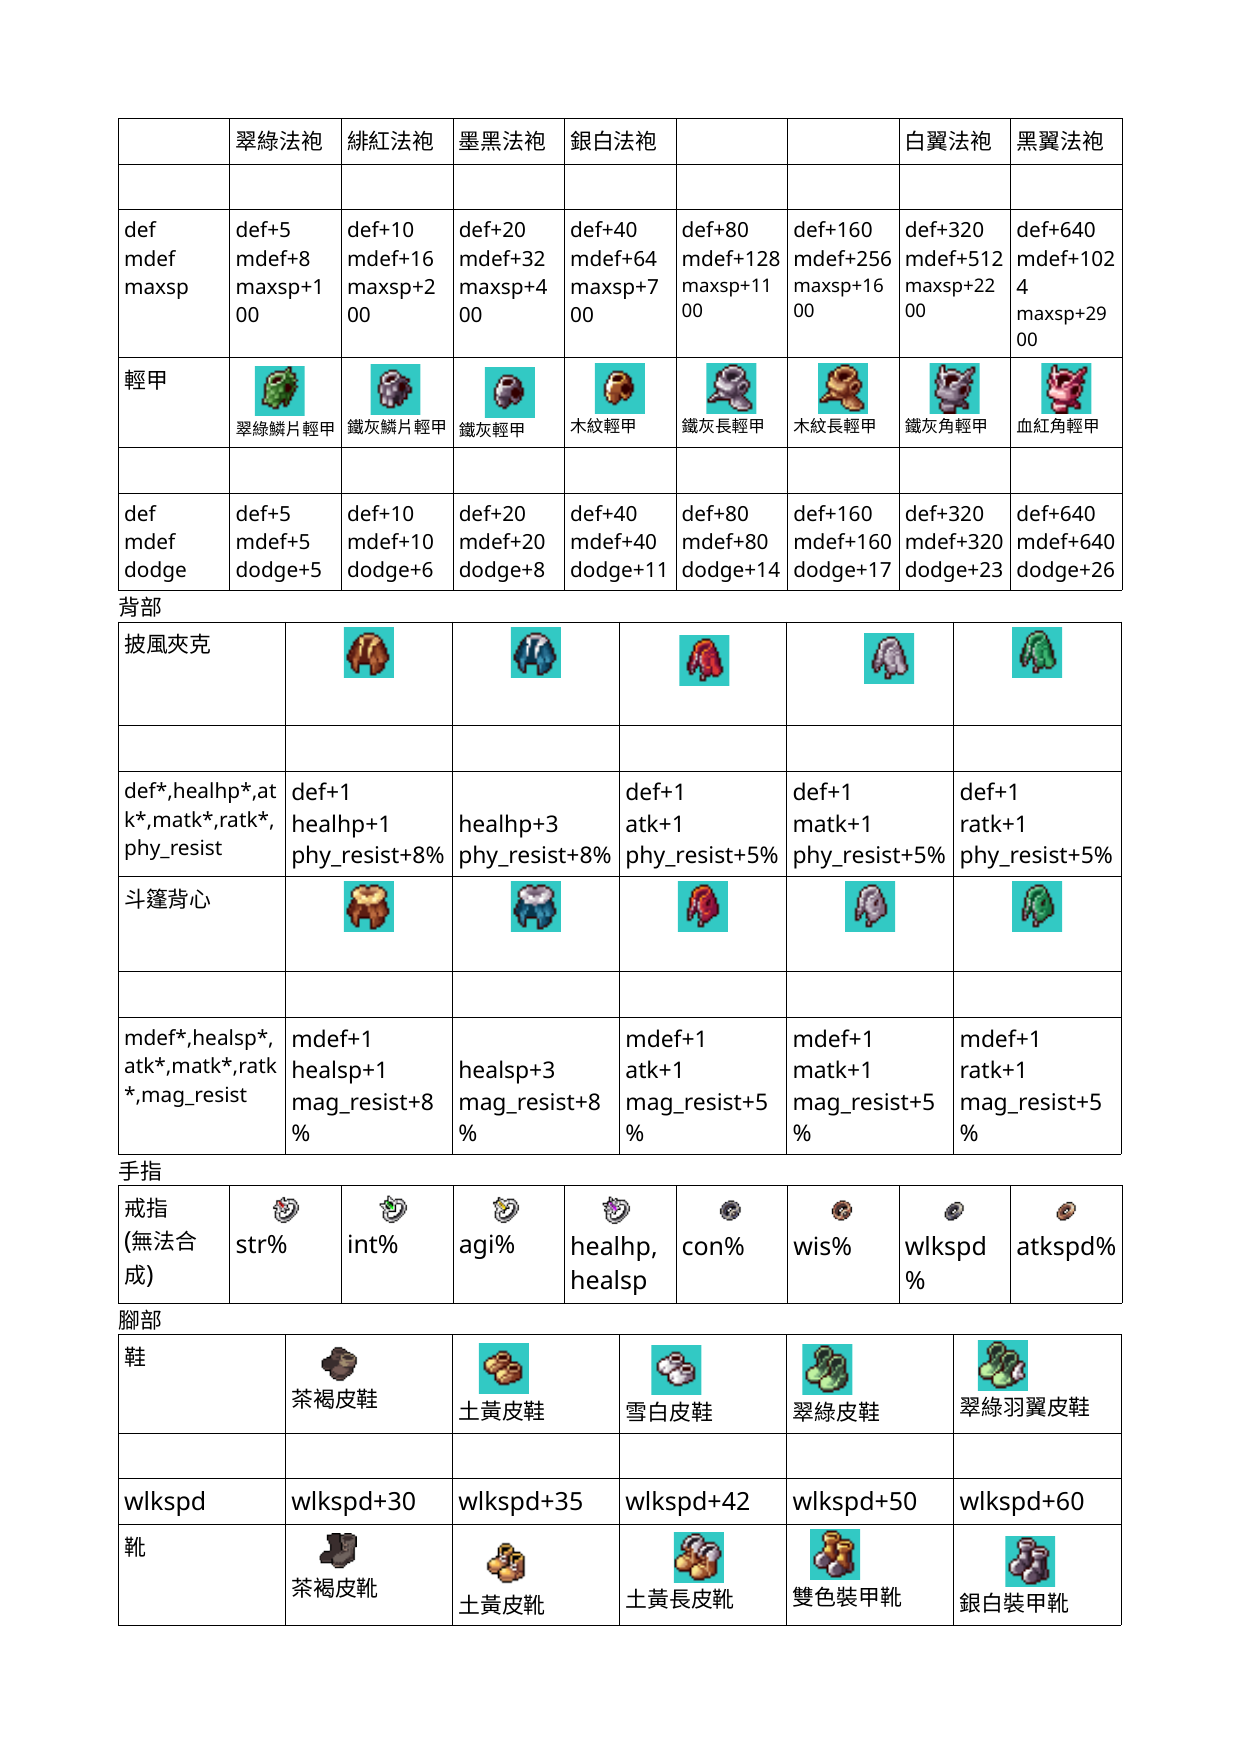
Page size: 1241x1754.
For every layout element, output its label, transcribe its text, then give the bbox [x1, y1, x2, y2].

table_cell def+640 mdef+640 dodge+26 [1011, 494, 1122, 590]
table_cell 白翼法袍 [900, 119, 1010, 164]
picture [484, 367, 535, 418]
table_cell def*,healhp*,atk*,matk*,ratk*,phy_resist [119, 772, 285, 876]
picture [864, 633, 915, 684]
picture [1005, 1536, 1056, 1587]
table_cell [286, 877, 452, 971]
table_header [394, 628, 452, 677]
picture [929, 363, 980, 414]
table_cell [788, 165, 899, 209]
table_cell [453, 877, 619, 971]
table_cell [119, 726, 285, 771]
table_cell [620, 877, 786, 971]
table_cell def+20 mdef+20 dodge+8 [454, 494, 564, 590]
table_cell [620, 1525, 786, 1532]
table_cell [620, 1533, 673, 1582]
table_cell [954, 877, 1121, 971]
table_cell 斗篷背心 [119, 877, 285, 971]
table_cell [954, 972, 1121, 1017]
text 腳部 [118, 1304, 1122, 1334]
picture [254, 366, 305, 416]
picture [810, 1529, 861, 1580]
table_cell [677, 448, 787, 493]
table_cell def+1 ratk+1 phy_resist+5% [954, 772, 1121, 876]
table_cell [677, 165, 787, 209]
table_header [286, 623, 452, 627]
picture [802, 1344, 853, 1395]
table_header [453, 623, 619, 627]
table_cell [453, 726, 619, 771]
table_cell 輕甲 [119, 358, 229, 447]
table_cell def+160 mdef+160 dodge+17 [788, 494, 899, 590]
table_cell [954, 1434, 1121, 1478]
picture [320, 1345, 359, 1383]
picture [343, 881, 394, 932]
table_cell [286, 1434, 452, 1478]
picture [845, 881, 896, 932]
table_header wlkspd% [900, 1186, 1010, 1303]
picture [370, 364, 421, 415]
picture [375, 1191, 412, 1228]
table_cell 靴 [119, 1525, 285, 1625]
picture [706, 363, 757, 414]
table_cell [677, 119, 787, 164]
picture [1047, 1191, 1085, 1229]
table_cell [900, 448, 1010, 493]
table_cell wlkspd+35 [453, 1479, 619, 1524]
table_cell [342, 165, 453, 209]
table_cell [286, 726, 452, 771]
picture [598, 1192, 635, 1229]
table_cell def mdef dodge [119, 494, 229, 590]
table_header [954, 623, 1121, 627]
table_cell [342, 365, 370, 414]
table_cell def+5 mdef+8 maxsp+100 [230, 210, 341, 357]
table_cell 銀白裝甲靴 [954, 1525, 1121, 1625]
table_cell [788, 448, 899, 493]
table_cell [620, 1434, 786, 1478]
table_cell def+1 healhp+1 phy_resist+8% [286, 772, 452, 876]
table_header 雪白皮鞋 [620, 1335, 786, 1432]
table_cell 鐵灰鱗片輕甲 [342, 415, 453, 447]
table_cell [787, 726, 953, 771]
table_cell [565, 165, 676, 209]
table_cell [787, 1530, 810, 1579]
table_header 茶褐皮鞋 [286, 1383, 452, 1432]
text 背部 [118, 591, 1122, 622]
table_cell healhp+3 phy_resist+8% [453, 772, 619, 876]
table_cell [342, 358, 453, 364]
picture [510, 627, 561, 678]
table_header [954, 628, 1012, 677]
table_header [561, 628, 619, 677]
table_cell def+10 mdef+10 dodge+6 [342, 494, 453, 590]
table_cell healsp+3 mag_resist+8% [453, 1018, 619, 1154]
table_cell [620, 726, 786, 771]
table_cell [1011, 448, 1122, 493]
table_cell 黑翼法袍 [1011, 119, 1122, 164]
table_cell wlkspd+60 [954, 1479, 1121, 1524]
table_cell def+1 atk+1 phy_resist+5% [620, 772, 786, 876]
table_header atkspd% [1011, 1186, 1122, 1303]
table_cell [454, 368, 484, 417]
table_cell mdef+1 matk+1 mag_resist+5% [787, 1018, 953, 1154]
picture [478, 1343, 529, 1394]
table_cell [286, 972, 452, 1017]
table_cell [787, 877, 953, 971]
table_cell def+10 mdef+16 maxsp+200 [342, 210, 453, 357]
table_cell [119, 448, 229, 493]
table_cell [900, 165, 1010, 209]
table_cell def+20 mdef+32 maxsp+400 [454, 210, 564, 357]
table_header [1063, 628, 1121, 677]
table_cell [119, 972, 285, 1017]
table_header 戒指 (無法合成) [119, 1186, 229, 1303]
picture [977, 1340, 1028, 1391]
table_cell [788, 119, 899, 164]
table_cell def mdef maxsp [119, 210, 229, 357]
table_cell [119, 165, 229, 209]
table_cell [342, 448, 453, 493]
table_header [787, 623, 953, 725]
table_header [286, 678, 452, 725]
table_cell 鐵灰輕甲 [454, 418, 564, 447]
table_cell 木紋輕甲 [565, 358, 676, 447]
table_cell [119, 1434, 285, 1478]
table_cell [421, 365, 453, 414]
picture [319, 1533, 357, 1572]
table_cell mdef+1 healsp+1 mag_resist+8% [286, 1018, 452, 1154]
picture [824, 1191, 862, 1229]
table_header healhp,healsp [565, 1186, 676, 1303]
table_cell 鐵灰長輕甲 [677, 358, 787, 447]
table_header 翠綠皮鞋 [787, 1395, 953, 1432]
table_header 土黃皮鞋 [453, 1335, 619, 1432]
table_cell 鐵灰角輕甲 [900, 358, 1010, 447]
table_cell mdef*,healsp*,atk*,matk*,ratk*,mag_resist [119, 1018, 285, 1154]
picture [818, 363, 868, 414]
picture [510, 881, 561, 932]
table_cell [230, 448, 341, 493]
picture [481, 1537, 532, 1588]
table_cell [620, 972, 786, 1017]
table_header [453, 628, 510, 677]
table_cell 雙色裝甲靴 [787, 1580, 953, 1625]
table_header [853, 1345, 953, 1394]
table_header [453, 678, 619, 725]
table_cell [724, 1533, 786, 1582]
table_cell def+1 matk+1 phy_resist+5% [787, 772, 953, 876]
table_header 鞋 [119, 1335, 285, 1432]
table_cell 土黃皮靴 [453, 1525, 619, 1625]
picture [594, 363, 645, 414]
text 手指 [118, 1154, 1122, 1185]
table_cell 血紅角輕甲 [1011, 358, 1122, 447]
table_cell [454, 165, 564, 209]
table_cell 茶褐皮靴 [286, 1525, 452, 1625]
table_cell def+80 mdef+128 maxsp+1100 [677, 210, 787, 357]
table_cell def+40 mdef+40 dodge+11 [565, 494, 676, 590]
table_cell [861, 1530, 953, 1579]
table_header con% [677, 1186, 787, 1303]
table_cell [787, 1525, 953, 1529]
table_cell [230, 165, 341, 209]
picture [1041, 363, 1092, 414]
table_cell 墨黑法袍 [454, 119, 564, 164]
picture [487, 1191, 523, 1228]
table_header [286, 628, 343, 677]
table_header str% [230, 1186, 341, 1303]
table_cell wlkspd+30 [286, 1479, 452, 1524]
table_cell [454, 358, 564, 367]
table_header agi% [454, 1186, 564, 1303]
table_cell [119, 119, 229, 164]
table_cell def+40 mdef+64 maxsp+700 [565, 210, 676, 357]
picture [651, 1345, 702, 1395]
table_cell 翠綠鱗片輕甲 [230, 358, 341, 447]
table_cell def+320 mdef+512 maxsp+2200 [900, 210, 1010, 357]
table_cell 木紋長輕甲 [788, 358, 899, 447]
table_cell [1011, 165, 1122, 209]
picture [1012, 627, 1063, 678]
table_cell 翠綠法袍 [230, 119, 341, 164]
table_cell mdef+1 ratk+1 mag_resist+5% [954, 1018, 1121, 1154]
table_cell mdef+1 atk+1 mag_resist+5% [620, 1018, 786, 1154]
picture [677, 881, 728, 932]
table_cell [787, 1434, 953, 1478]
table_cell [454, 448, 564, 493]
table_cell [787, 972, 953, 1017]
table_header int% [342, 1186, 453, 1303]
table_header wis% [788, 1186, 899, 1303]
picture [267, 1191, 304, 1228]
picture [935, 1191, 974, 1229]
table_cell def+80 mdef+80 dodge+14 [677, 494, 787, 590]
picture [343, 627, 394, 678]
picture [1012, 881, 1063, 932]
table_header [787, 1345, 802, 1394]
table_cell [954, 726, 1121, 771]
table_header [787, 1335, 953, 1344]
table_cell 緋紅法袍 [342, 119, 453, 164]
table_cell def+5 mdef+5 dodge+5 [230, 494, 341, 590]
table_cell wlkspd [119, 1479, 285, 1524]
table_cell 銀白法袍 [565, 119, 676, 164]
table_header [954, 678, 1121, 725]
table_cell def+160 mdef+256 maxsp+1600 [788, 210, 899, 357]
table_header 披風夾克 [119, 623, 285, 725]
table_cell wlkspd+42 [620, 1479, 786, 1524]
picture [712, 1191, 751, 1229]
table_cell def+640 mdef+1024 maxsp+2900 [1011, 210, 1122, 357]
table_cell [565, 448, 676, 493]
table_cell [535, 368, 564, 417]
table_header [620, 623, 786, 725]
table_cell def+320 mdef+320dodge+23 [900, 494, 1010, 590]
table_cell [453, 972, 619, 1017]
table_cell 土黃長皮靴 [620, 1583, 786, 1625]
picture [673, 1532, 724, 1583]
table_cell wlkspd+50 [787, 1479, 953, 1524]
table_cell [453, 1434, 619, 1478]
table_header [286, 1335, 452, 1382]
picture [679, 635, 730, 686]
table_header 翠綠羽翼皮鞋 [954, 1335, 1121, 1432]
